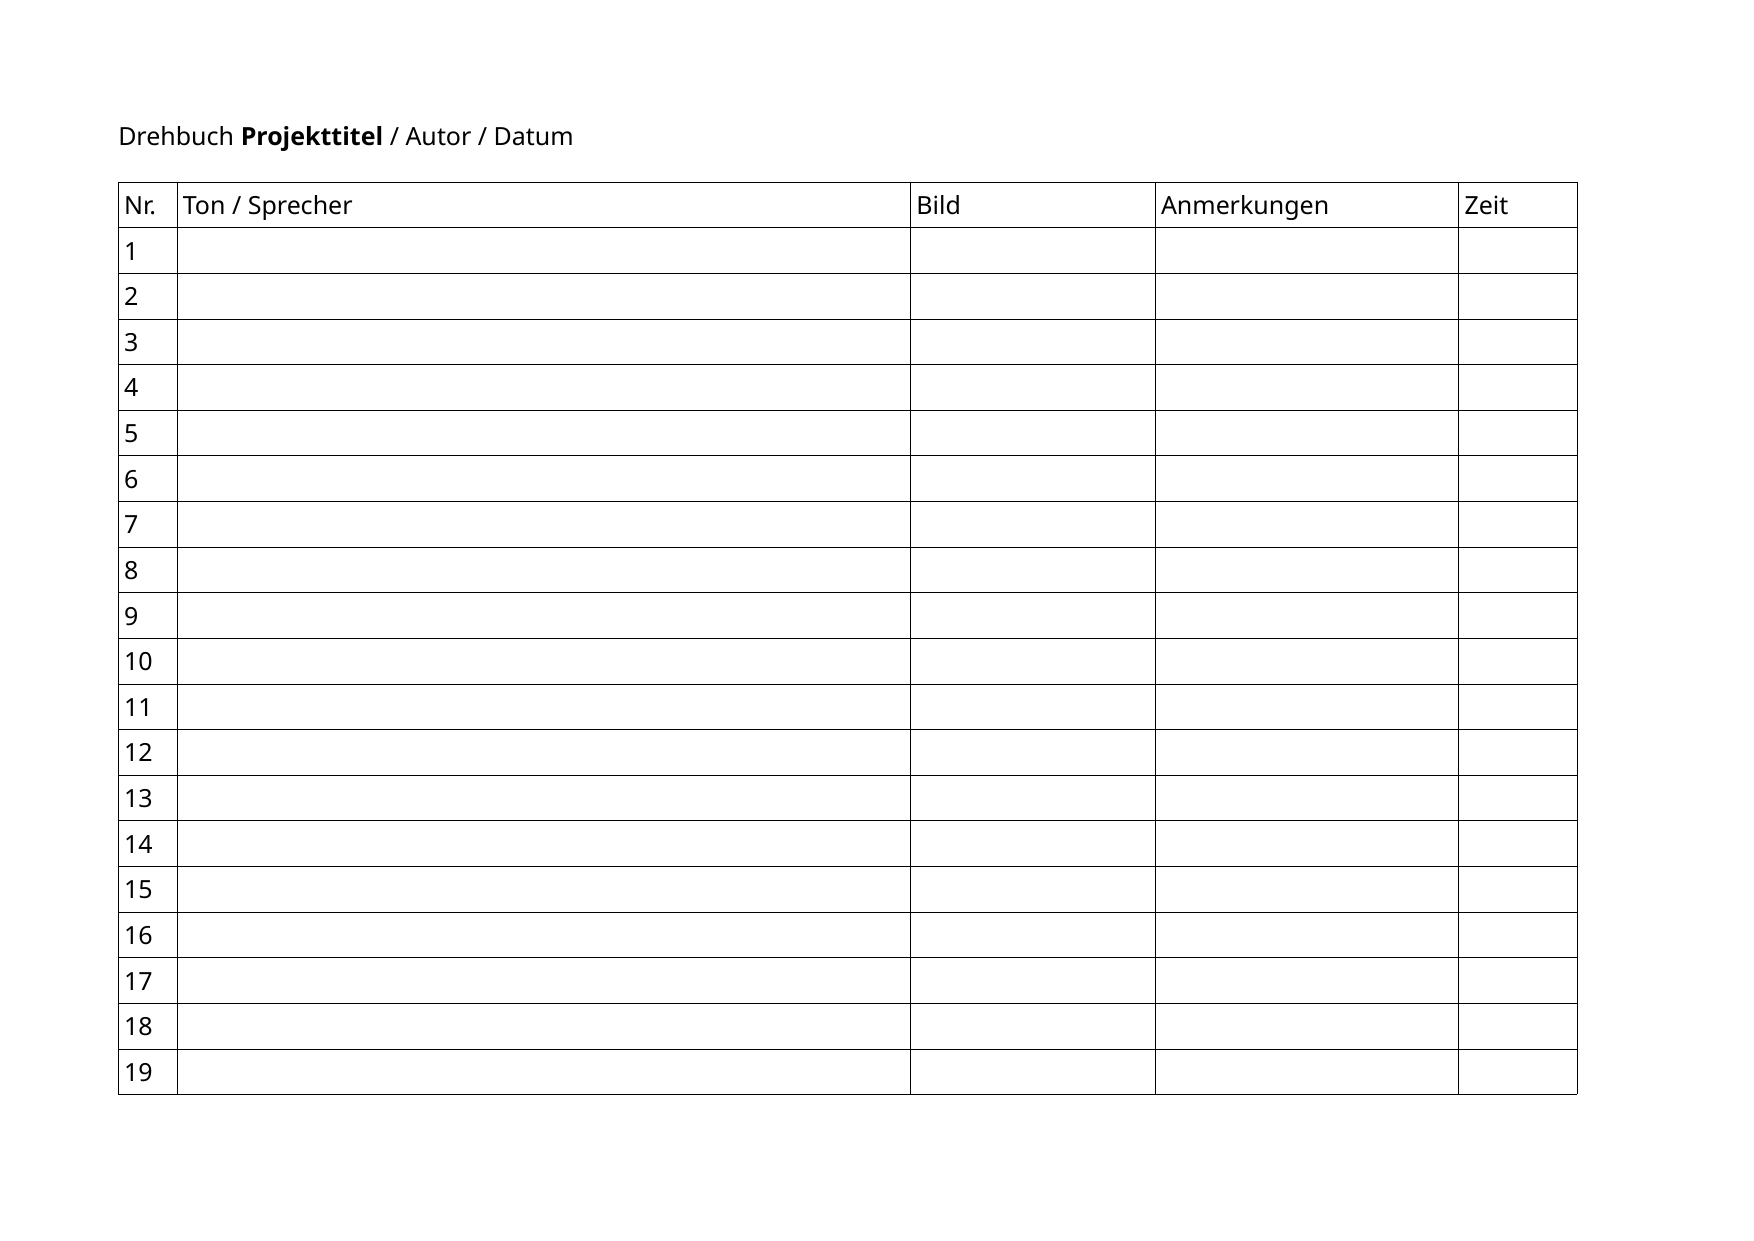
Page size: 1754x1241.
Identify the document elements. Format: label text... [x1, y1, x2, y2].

table_cell [1156, 320, 1458, 364]
table_cell [178, 730, 910, 775]
table_cell 19 [119, 1050, 177, 1094]
table_cell [178, 1004, 910, 1048]
table_cell [911, 320, 1155, 364]
table_cell [178, 1050, 910, 1094]
table_header Nr. [119, 183, 177, 227]
table_cell [178, 776, 910, 820]
table_cell [1156, 867, 1458, 912]
table_cell [1156, 685, 1458, 729]
table_cell [1156, 776, 1458, 820]
table_cell [178, 548, 910, 592]
table_cell [911, 685, 1155, 729]
table_cell [1156, 1050, 1458, 1094]
table_cell [178, 274, 910, 318]
table_cell [1156, 958, 1458, 1003]
table_cell 16 [119, 913, 177, 957]
table_cell [911, 365, 1155, 410]
table_cell [178, 502, 910, 547]
table_cell [1156, 456, 1458, 501]
table_cell [911, 730, 1155, 775]
table_cell [911, 776, 1155, 820]
table_cell [911, 228, 1155, 273]
table_cell [1156, 502, 1458, 547]
table_cell [911, 639, 1155, 683]
table_cell [1459, 1004, 1577, 1048]
table_cell [1156, 639, 1458, 683]
table_cell [1459, 776, 1577, 820]
table_cell [178, 867, 910, 912]
table_header Zeit [1459, 183, 1577, 227]
table_cell [911, 456, 1155, 501]
table_cell [911, 1050, 1155, 1094]
table_cell 9 [119, 593, 177, 638]
table_cell 14 [119, 821, 177, 866]
table_cell [1156, 274, 1458, 318]
table_cell [911, 274, 1155, 318]
table_cell [911, 411, 1155, 455]
table_cell [178, 228, 910, 273]
table_header Ton / Sprecher [178, 183, 910, 227]
table_cell [1156, 821, 1458, 866]
table_cell [1156, 411, 1458, 455]
table_cell [1459, 913, 1577, 957]
table_cell [1156, 548, 1458, 592]
table_cell [178, 320, 910, 364]
table_header Bild [911, 183, 1155, 227]
table_cell 8 [119, 548, 177, 592]
table_cell 15 [119, 867, 177, 912]
table_cell [911, 502, 1155, 547]
table_cell [1459, 685, 1577, 729]
table_cell 4 [119, 365, 177, 410]
table_cell [911, 548, 1155, 592]
table_cell 17 [119, 958, 177, 1003]
table_cell [1459, 502, 1577, 547]
table_cell 10 [119, 639, 177, 683]
table_cell [1459, 411, 1577, 455]
table_cell [1459, 320, 1577, 364]
table_cell [1156, 730, 1458, 775]
table_cell 13 [119, 776, 177, 820]
table_cell [1459, 548, 1577, 592]
table_cell [1459, 228, 1577, 273]
table_cell [1459, 639, 1577, 683]
table_cell [1459, 1050, 1577, 1094]
table_cell 6 [119, 456, 177, 501]
table_cell 5 [119, 411, 177, 455]
table_cell 3 [119, 320, 177, 364]
table_cell 2 [119, 274, 177, 318]
table_cell 7 [119, 502, 177, 547]
table_cell [178, 821, 910, 866]
table_cell [1156, 1004, 1458, 1048]
table_cell [1156, 228, 1458, 273]
table_cell [178, 593, 910, 638]
table_cell [178, 456, 910, 501]
table_cell [1459, 867, 1577, 912]
table_cell [178, 411, 910, 455]
table_cell [178, 958, 910, 1003]
table_cell [178, 685, 910, 729]
table_cell 11 [119, 685, 177, 729]
table_cell [911, 1004, 1155, 1048]
table_cell [911, 821, 1155, 866]
table_cell 18 [119, 1004, 177, 1048]
table_cell [178, 639, 910, 683]
table_cell [1459, 456, 1577, 501]
table_cell 12 [119, 730, 177, 775]
table_cell [1459, 958, 1577, 1003]
table_cell [1156, 913, 1458, 957]
table_cell [178, 365, 910, 410]
table_cell [911, 913, 1155, 957]
table_cell [1156, 593, 1458, 638]
table_cell [911, 867, 1155, 912]
table_cell [911, 593, 1155, 638]
table_cell [1459, 593, 1577, 638]
table_cell [178, 913, 910, 957]
table_cell [1459, 821, 1577, 866]
table_cell [1459, 274, 1577, 318]
table_header Anmerkungen [1156, 183, 1458, 227]
table_cell [1156, 365, 1458, 410]
table_cell [911, 958, 1155, 1003]
table_cell 1 [119, 228, 177, 273]
table_cell [1459, 365, 1577, 410]
table_cell [1459, 730, 1577, 775]
